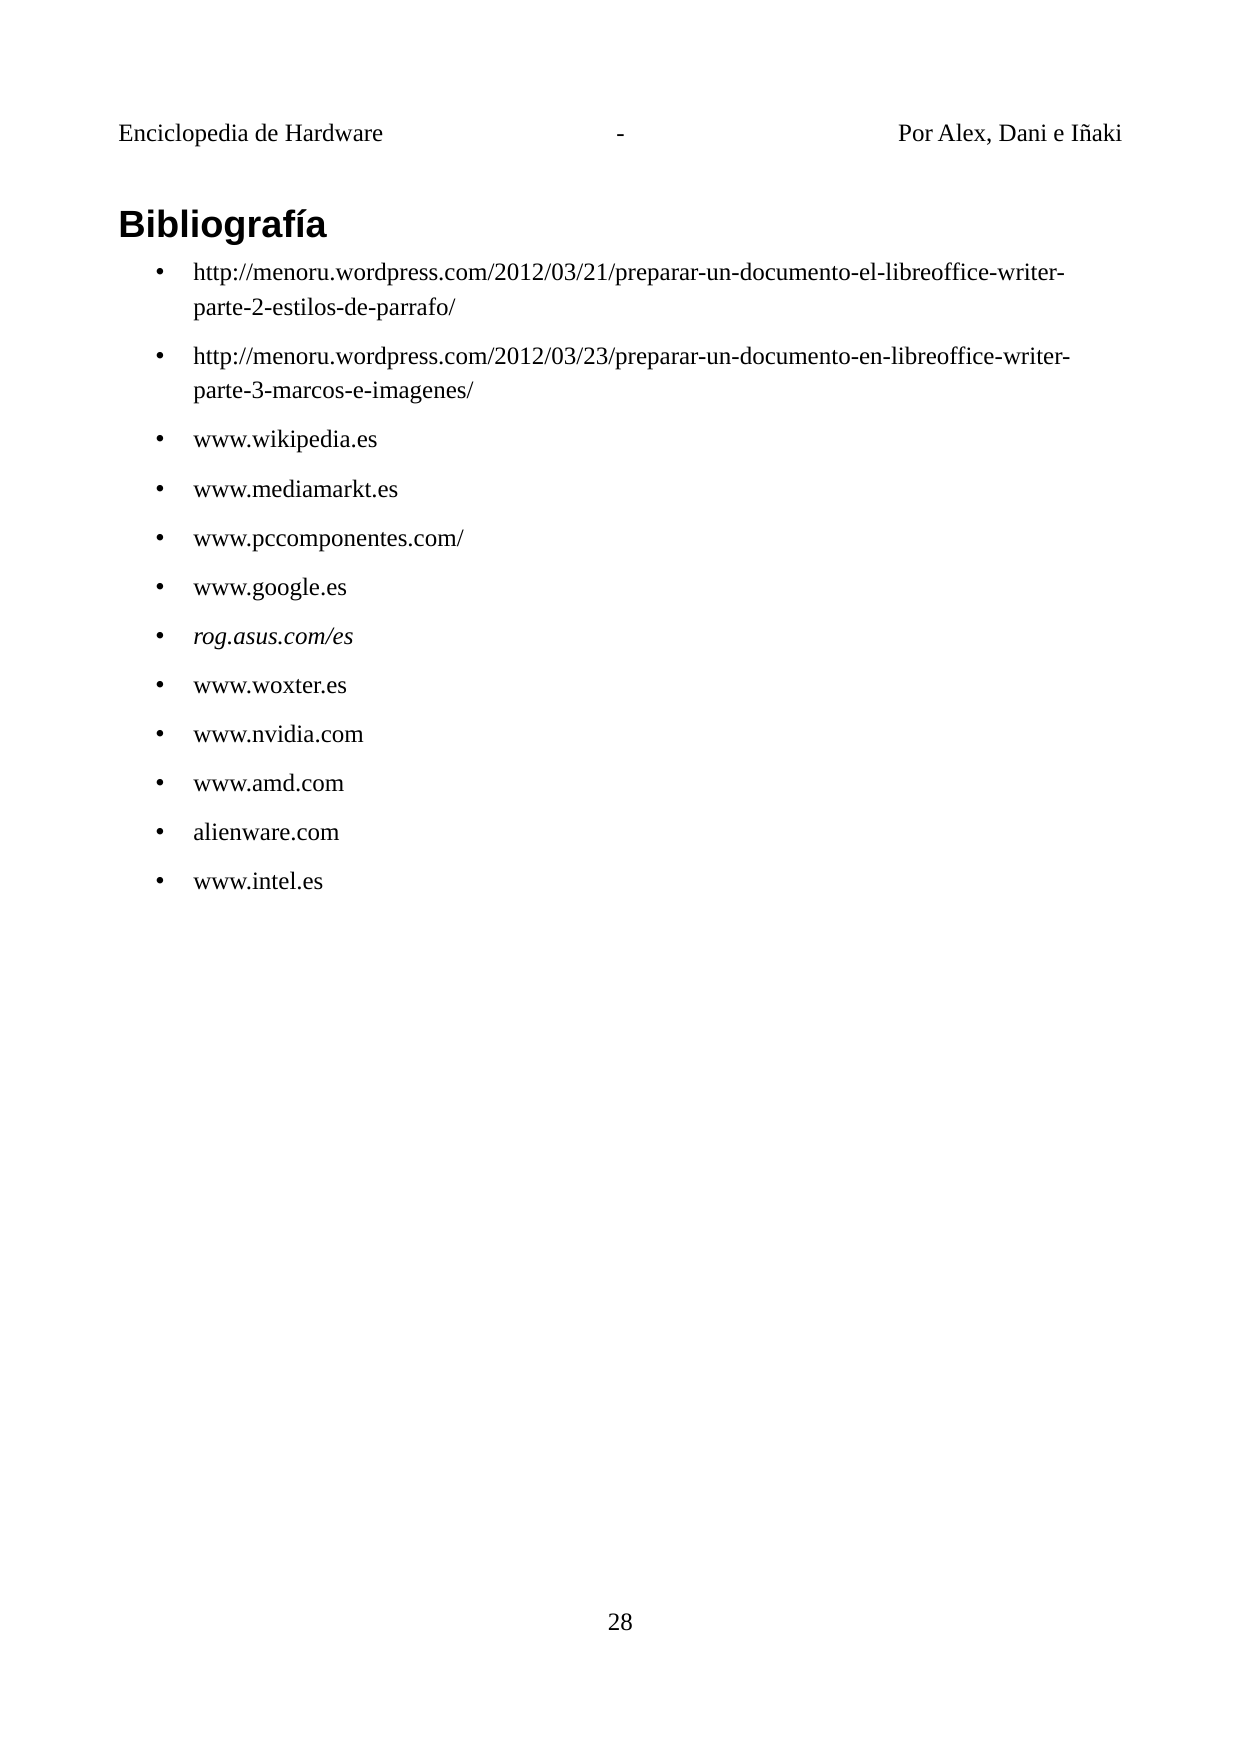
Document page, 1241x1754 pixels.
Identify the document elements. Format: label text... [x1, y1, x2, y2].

subtitle Bibliografía [118, 201, 1122, 245]
list www.amd.com [156, 768, 1122, 797]
list www.nvidia.com [156, 719, 1122, 748]
list www.intel.es [156, 866, 1122, 895]
list http://menoru.wordpress.com/2012/03/21/preparar-un-documento-el-libreoffice-writer-parte-2-estilos-de-parrafo/ [156, 257, 1122, 321]
list www.pccomponentes.com/ [156, 523, 1122, 551]
list alienware.com [156, 817, 1122, 846]
list www.mediamarkt.es [156, 474, 1122, 502]
list www.woxter.es [156, 670, 1122, 699]
list www.wikipedia.es [156, 424, 1122, 453]
list www.google.es [156, 572, 1122, 601]
list rog.asus.com/es [156, 621, 1122, 649]
list http://menoru.wordpress.com/2012/03/23/preparar-un-documento-en-libreoffice-writer-parte-3-marcos-e-imagenes/ [156, 341, 1122, 404]
